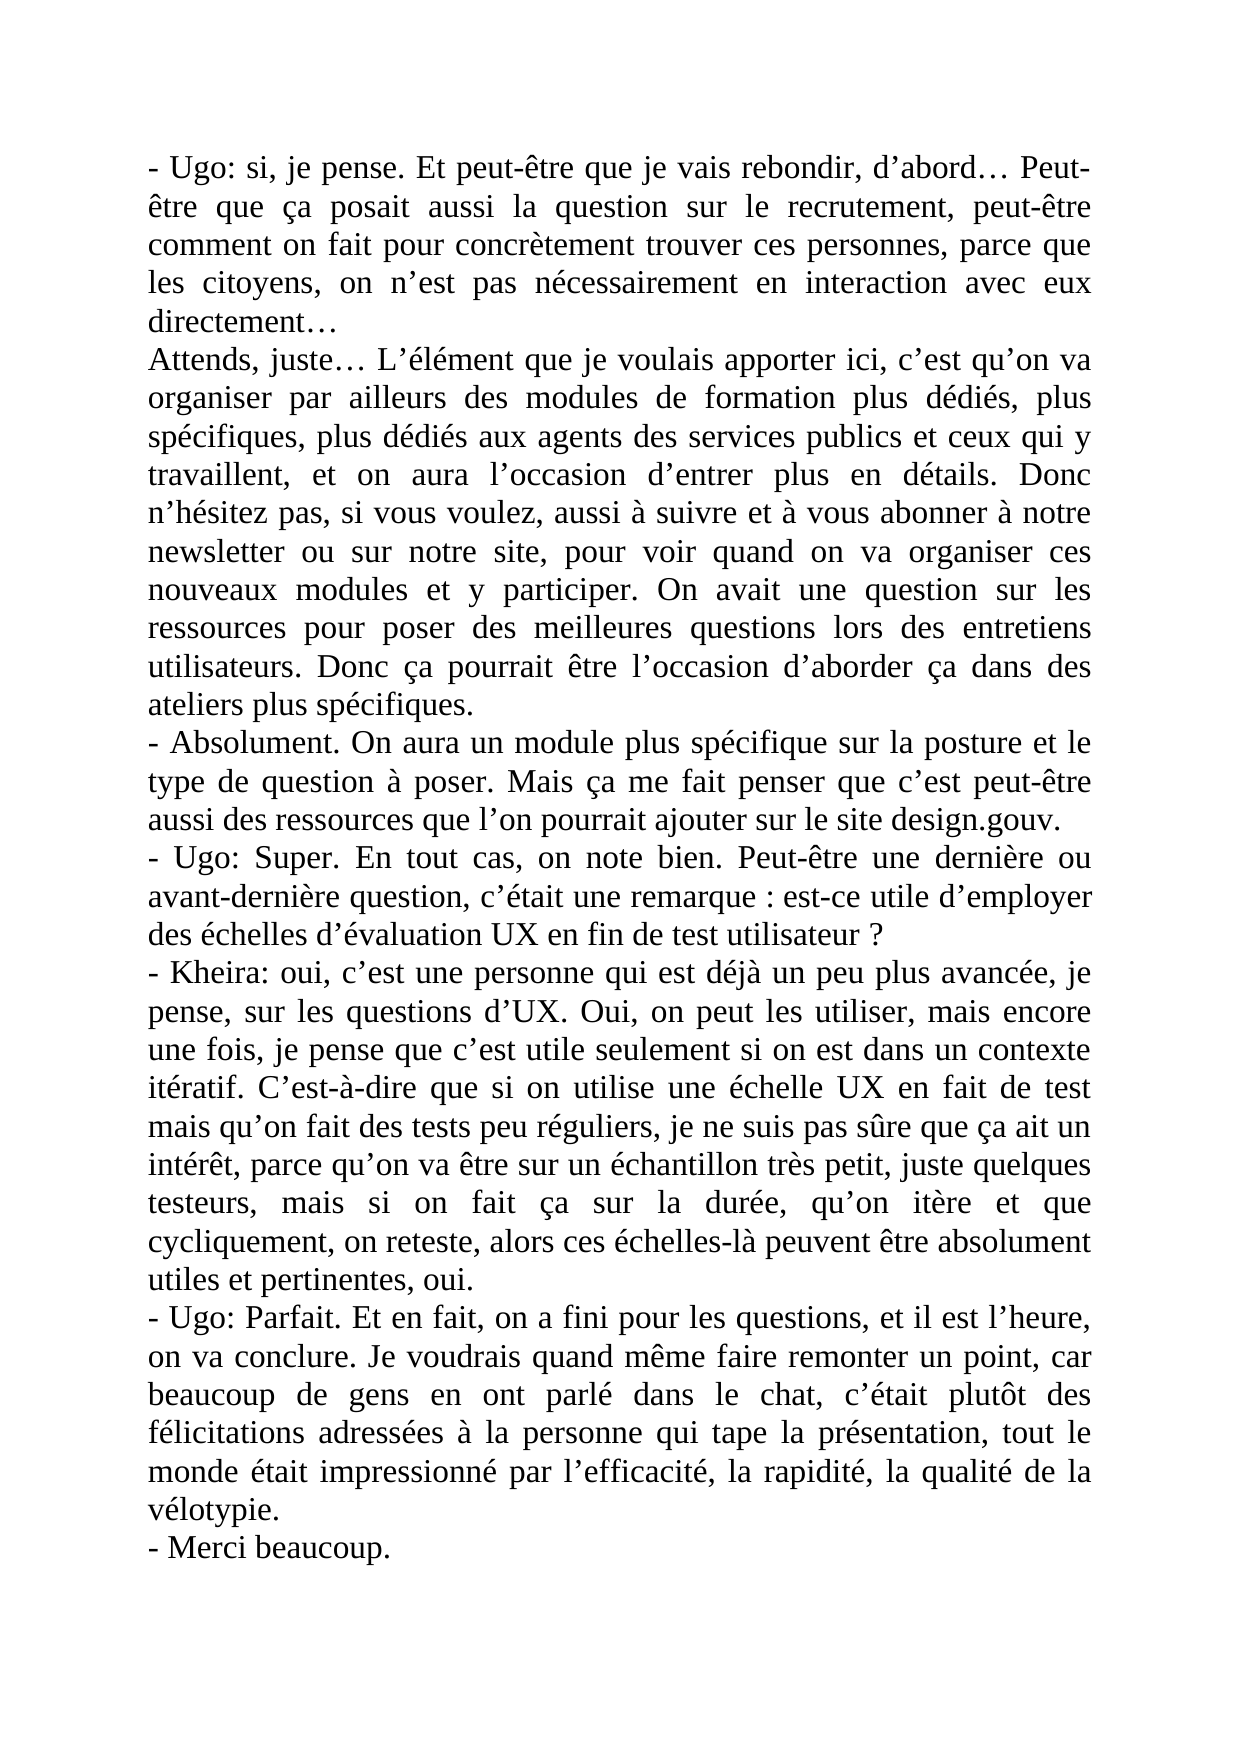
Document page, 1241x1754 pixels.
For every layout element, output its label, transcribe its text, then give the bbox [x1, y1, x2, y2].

text - Ugo: Parfait. Et en fait, on a fini pour les questions, et il est l’heure, on va conclure. Je voudrais quand même faire remonter un point, car beaucoup de gens en ont parlé dans le chat, c’était plutôt des félicitations adressées à la personne qui tape la présentation, tout le monde était impressionné par l’efficacité, la rapidité, la qualité de la vélotypie. [148, 1298, 1093, 1528]
text - Ugo: si, je pense. Et peut-être que je vais rebondir, d’abord… Peut-être que ça posait aussi la question sur le recrutement, peut-être comment on fait pour concrètement trouver ces personnes, parce que les citoyens, on n’est pas nécessairement en interaction avec eux directement… [148, 148, 1093, 339]
text - Kheira: oui, c’est une personne qui est déjà un peu plus avancée, je pense, sur les questions d’UX. Oui, on peut les utiliser, mais encore une fois, je pense que c’est utile seulement si on est dans un contexte itératif. C’est-à-dire que si on utilise une échelle UX en fait de test mais qu’on fait des tests peu réguliers, je ne suis pas sûre que ça ait un intérêt, parce qu’on va être sur un échantillon très petit, juste quelques testeurs, mais si on fait ça sur la durée, qu’on itère et que cycliquement, on reteste, alors ces échelles-là peuvent être absolument utiles et pertinentes, oui. [148, 953, 1093, 1298]
text - Ugo: Super. En tout cas, on note bien. Peut-être une dernière ou avant-dernière question, c’était une remarque : est-ce utile d’employer des échelles d’évaluation UX en fin de test utilisateur ? [148, 838, 1093, 953]
text - Absolument. On aura un module plus spécifique sur la posture et le type de question à poser. Mais ça me fait penser que c’est peut-être aussi des ressources que l’on pourrait ajouter sur le site design.gouv. [148, 723, 1093, 838]
text - Merci beaucoup. [148, 1528, 1093, 1566]
text Attends, juste… L’élément que je voulais apporter ici, c’est qu’on va organiser par ailleurs des modules de formation plus dédiés, plus spécifiques, plus dédiés aux agents des services publics et ceux qui y travaillent, et on aura l’occasion d’entrer plus en détails. Donc n’hésitez pas, si vous voulez, aussi à suivre et à vous abonner à notre newsletter ou sur notre site, pour voir quand on va organiser ces nouveaux modules et y participer. On avait une question sur les ressources pour poser des meilleures questions lors des entretiens utilisateurs. Donc ça pourrait être l’occasion d’aborder ça dans des ateliers plus spécifiques. [148, 339, 1093, 723]
